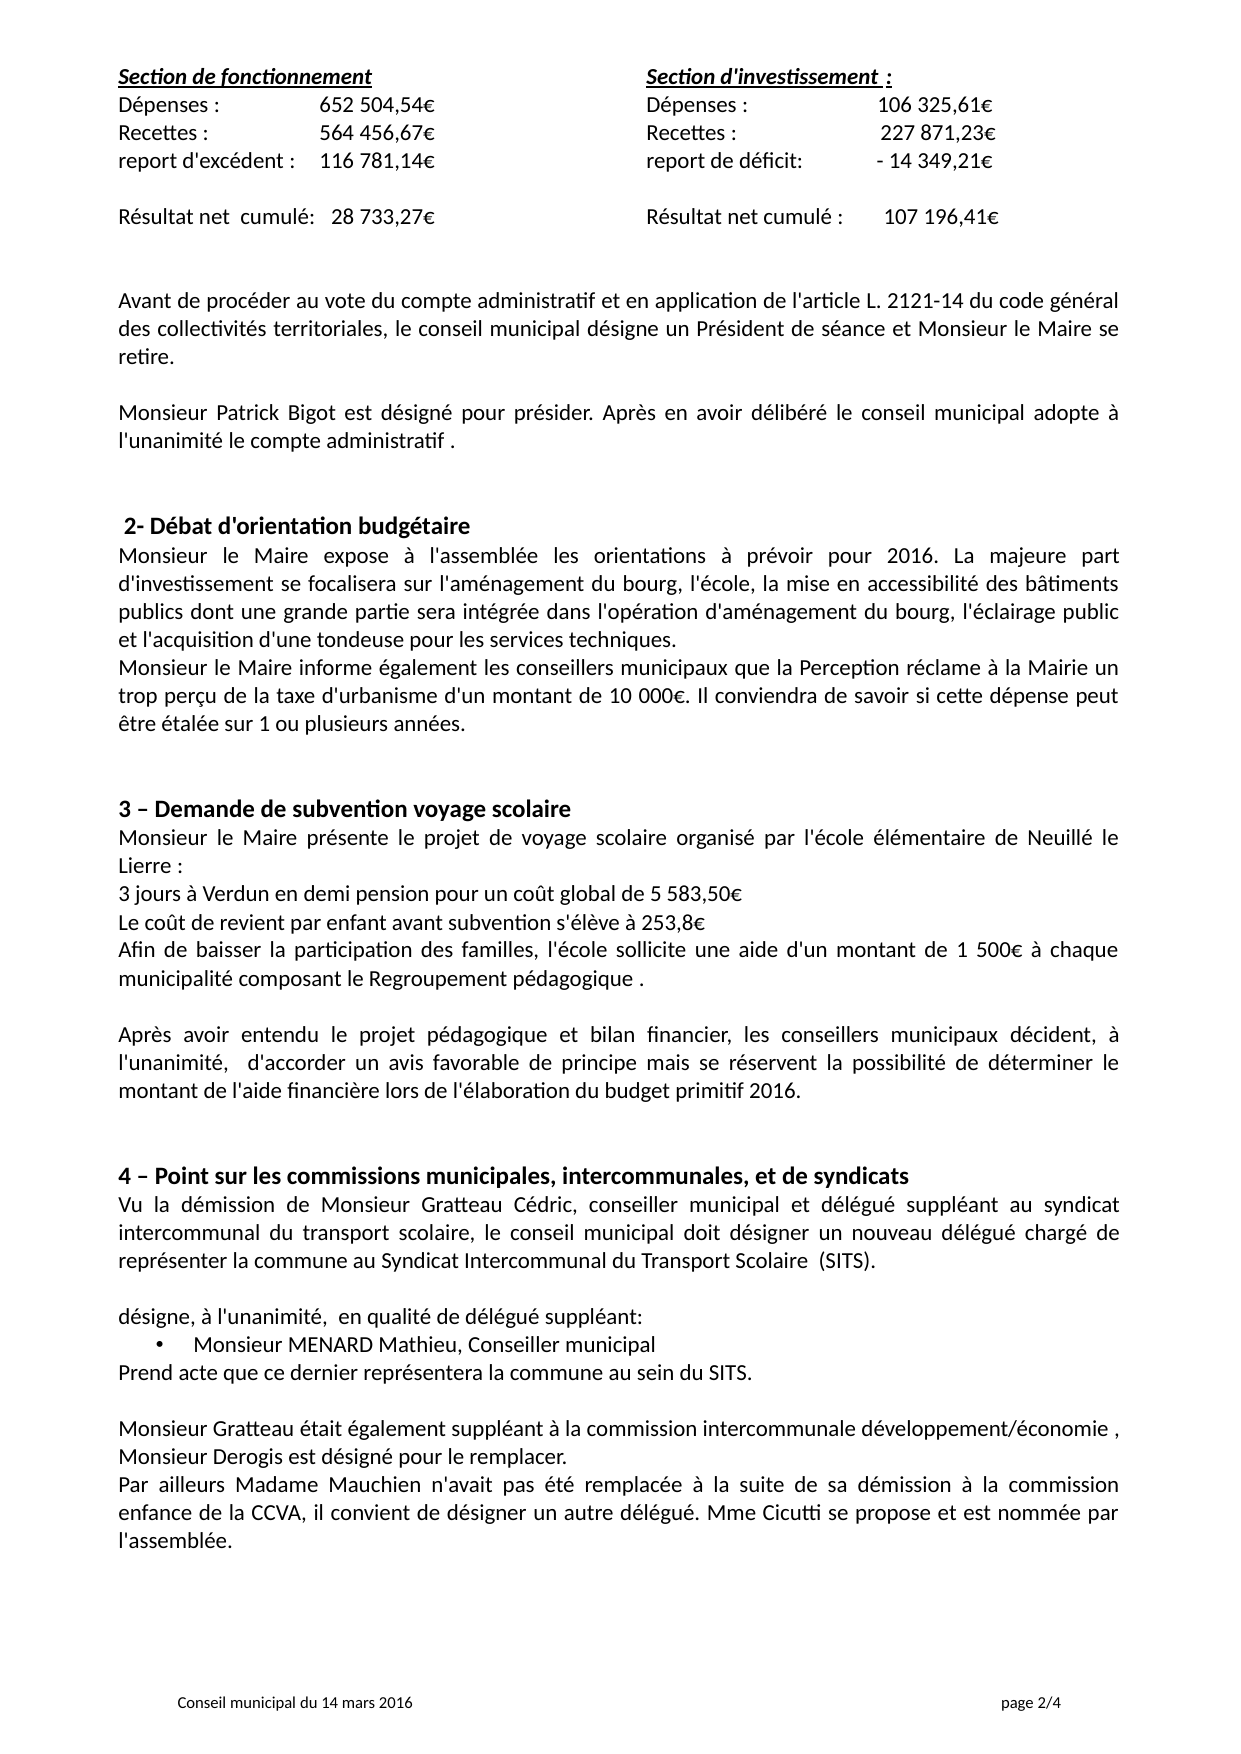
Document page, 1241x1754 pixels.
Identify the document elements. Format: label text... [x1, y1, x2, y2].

text Monsieur Gratteau était également suppléant à la commission intercommunale développement/économie , Monsieur Derogis est désigné pour le remplacer. [118, 1414, 1120, 1471]
text Dépenses : 652 504,54€ Dépenses : 106 325,61€ [118, 90, 1120, 118]
text 3 jours à Verdun en demi pension pour un coût global de 5 583,50€ [118, 879, 1120, 908]
subtitle 3 – Demande de subvention voyage scolaire [73, 793, 1120, 823]
text Section de fonctionnement Section d'investissement : [118, 62, 1120, 90]
text Résultat net cumulé: 28 733,27€ Résultat net cumulé : 107 196,41€ [118, 202, 1120, 258]
text Monsieur Patrick Bigot est désigné pour présider. Après en avoir délibéré le conseil municipal adopte à l'unanimité le compte administratif . [118, 398, 1120, 454]
text Vu la démission de Monsieur Gratteau Cédric, conseiller municipal et délégué suppléant au syndicat intercommunal du transport scolaire, le conseil municipal doit désigner un nouveau délégué chargé de représenter la commune au Syndicat Intercommunal du Transport Scolaire (SITS). [118, 1190, 1120, 1274]
text Après avoir entendu le projet pédagogique et bilan financier, les conseillers municipaux décident, à l'unanimité, d'accorder un avis favorable de principe mais se réservent la possibilité de déterminer le montant de l'aide financière lors de l'élaboration du budget primitif 2016. [118, 1020, 1120, 1104]
text Avant de procéder au vote du compte administratif et en application de l'article L. 2121-14 du code général des collectivités territoriales, le conseil municipal désigne un Président de séance et Monsieur le Maire se retire. [118, 286, 1120, 370]
text Recettes : 564 456,67€ Recettes : 227 871,23€ [118, 118, 1120, 146]
text 2- Débat d'orientation budgétaire [118, 510, 1120, 541]
text Par ailleurs Madame Mauchien n'avait pas été remplacée à la suite de sa démission à la commission enfance de la CCVA, il convient de désigner un autre délégué. Mme Cicutti se propose et est nommée par l'assemblée. [118, 1471, 1120, 1554]
text Le coût de revient par enfant avant subvention s'élève à 253,8€ [118, 908, 1120, 936]
text Afin de baisser la participation des familles, l'école sollicite une aide d'un montant de 1 500€ à chaque municipalité composant le Regroupement pédagogique . [118, 936, 1120, 992]
text Monsieur le Maire informe également les conseillers municipaux que la Perception réclame à la Mairie un trop perçu de la taxe d'urbanisme d'un montant de 10 000€. Il conviendra de savoir si cette dépense peut être étalée sur 1 ou plusieurs années. [118, 653, 1120, 737]
text Monsieur le Maire présente le projet de voyage scolaire organisé par l'école élémentaire de Neuillé le Lierre : [118, 823, 1120, 879]
text Monsieur le Maire expose à l'assemblée les orientations à prévoir pour 2016. La majeure part d'investissement se focalisera sur l'aménagement du bourg, l'école, la mise en accessibilité des bâtiments publics dont une grande partie sera intégrée dans l'opération d'aménagement du bourg, l'éclairage public et l'acquisition d'une tondeuse pour les services techniques. [118, 541, 1120, 653]
text report d'excédent : 116 781,14€ report de déficit: - 14 349,21€ [118, 146, 1120, 174]
text 4 – Point sur les commissions municipales, intercommunales, et de syndicats [118, 1160, 1120, 1190]
text désigne, à l'unanimité, en qualité de délégué suppléant: [118, 1302, 1120, 1330]
text Prend acte que ce dernier représentera la commune au sein du SITS. [118, 1358, 1120, 1386]
list Monsieur MENARD Mathieu, Conseiller municipal [156, 1330, 1120, 1358]
